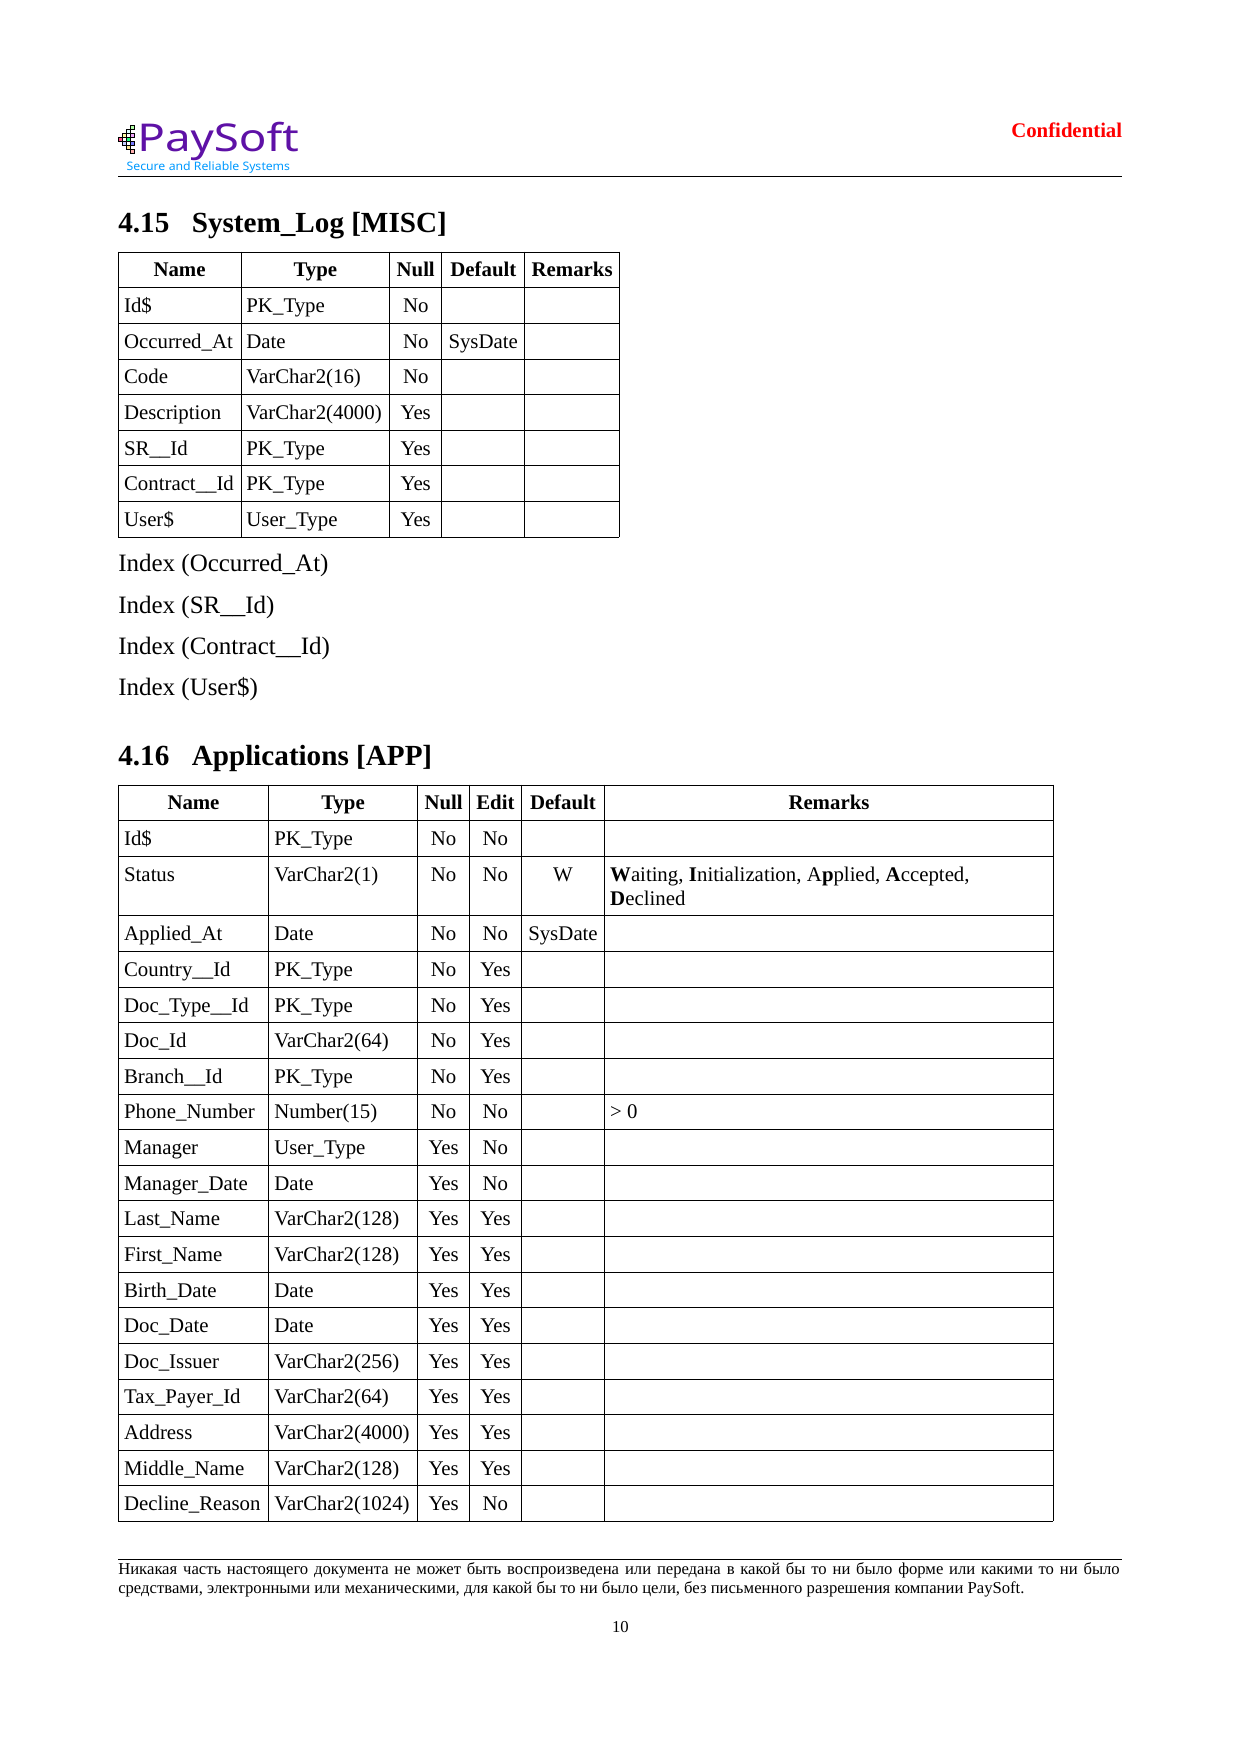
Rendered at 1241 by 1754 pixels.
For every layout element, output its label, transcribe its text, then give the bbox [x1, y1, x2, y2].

table_cell No [470, 857, 521, 915]
table_cell User_Type [269, 1130, 417, 1165]
table_cell [442, 288, 524, 323]
table_cell User_Type [242, 502, 389, 537]
table_cell Date [269, 1308, 417, 1343]
table_cell [522, 1095, 604, 1129]
table_cell No [418, 857, 469, 915]
table_cell Yes [470, 1308, 521, 1343]
table_cell No [390, 360, 441, 394]
table_cell No [470, 1166, 521, 1200]
table_cell Yes [470, 988, 521, 1022]
table_cell Last_Name [119, 1201, 268, 1236]
table_cell [522, 1308, 604, 1343]
table_cell Code [119, 360, 241, 394]
table_cell [525, 324, 619, 358]
table_cell Phone_Number [119, 1095, 268, 1129]
table_header Default [442, 253, 524, 287]
text Index (SR__Id) [118, 590, 1122, 618]
table_cell No [470, 1095, 521, 1129]
table_cell No [418, 988, 469, 1022]
table_cell VarChar2(128) [269, 1201, 417, 1236]
table_cell Date [269, 1166, 417, 1200]
table_cell [605, 1059, 1053, 1093]
table_cell [522, 988, 604, 1022]
table_cell No [470, 916, 521, 951]
table_cell Date [242, 324, 389, 358]
table_cell [525, 502, 619, 537]
table_cell Manager [119, 1130, 268, 1165]
table_cell [605, 821, 1053, 856]
table_cell [442, 360, 524, 394]
table_cell [525, 466, 619, 501]
subtitle Applications [APP] [118, 738, 1122, 772]
table_header Null [390, 253, 441, 287]
table_cell [522, 1023, 604, 1058]
table_cell Description [119, 395, 241, 430]
table_cell Waiting, Initialization, Applied, Accepted, Declined [605, 857, 1053, 915]
table_cell [605, 1201, 1053, 1236]
table_cell Decline_Reason [119, 1486, 268, 1521]
table_cell Yes [390, 431, 441, 465]
table_cell Yes [390, 466, 441, 501]
table_cell [525, 288, 619, 323]
table_cell [525, 360, 619, 394]
table_cell No [390, 324, 441, 358]
table_cell Doc_Type__Id [119, 988, 268, 1022]
table_cell [442, 395, 524, 430]
table_header Name [119, 253, 241, 287]
table_cell [522, 952, 604, 987]
table_cell [605, 1308, 1053, 1343]
table_cell Yes [418, 1166, 469, 1200]
text Index (Contract__Id) [118, 631, 1122, 660]
table_cell [605, 1451, 1053, 1485]
table_cell [442, 431, 524, 465]
table_header Type [269, 786, 417, 820]
table_cell Yes [470, 952, 521, 987]
table_cell Contract__Id [119, 466, 241, 501]
table_cell Doc_Id [119, 1023, 268, 1058]
table_cell No [470, 821, 521, 856]
table_cell No [418, 952, 469, 987]
table_header Name [119, 786, 268, 820]
table_cell [605, 1273, 1053, 1307]
table_cell > 0 [605, 1095, 1053, 1129]
table_cell [605, 1344, 1053, 1378]
table_cell Yes [470, 1273, 521, 1307]
table_cell No [470, 1486, 521, 1521]
table_cell VarChar2(1) [269, 857, 417, 915]
table_cell PK_Type [269, 988, 417, 1022]
table_cell Doc_Issuer [119, 1344, 268, 1378]
table_cell SR__Id [119, 431, 241, 465]
table_cell Yes [418, 1380, 469, 1414]
table_cell [605, 952, 1053, 987]
table_cell Yes [418, 1308, 469, 1343]
table_cell SysDate [522, 916, 604, 951]
text Index (Occurred_At) [118, 548, 1122, 577]
table_cell User$ [119, 502, 241, 537]
table_cell [522, 1486, 604, 1521]
table_cell [605, 916, 1053, 951]
table_cell Middle_Name [119, 1451, 268, 1485]
table_cell Doc_Date [119, 1308, 268, 1343]
table_cell Number(15) [269, 1095, 417, 1129]
table_cell No [470, 1130, 521, 1165]
table_cell SysDate [442, 324, 524, 358]
table_cell [605, 988, 1053, 1022]
table_cell Yes [470, 1344, 521, 1378]
table_cell Yes [418, 1273, 469, 1307]
table_cell Id$ [119, 288, 241, 323]
table_cell [522, 1201, 604, 1236]
table_cell PK_Type [242, 431, 389, 465]
table_cell VarChar2(128) [269, 1451, 417, 1485]
table_cell [605, 1130, 1053, 1165]
table_cell Address [119, 1415, 268, 1450]
table_header Null [418, 786, 469, 820]
table_cell VarChar2(256) [269, 1344, 417, 1378]
table_cell Yes [470, 1380, 521, 1414]
table_cell Yes [418, 1130, 469, 1165]
table_cell Branch__Id [119, 1059, 268, 1093]
table_cell Applied_At [119, 916, 268, 951]
table_cell Yes [418, 1486, 469, 1521]
table_cell No [390, 288, 441, 323]
table_cell No [418, 916, 469, 951]
table_cell PK_Type [242, 466, 389, 501]
table_cell Yes [390, 395, 441, 430]
table_cell Yes [470, 1451, 521, 1485]
table_cell [605, 1486, 1053, 1521]
table_cell Id$ [119, 821, 268, 856]
table_header Remarks [525, 253, 619, 287]
table_cell PK_Type [269, 821, 417, 856]
table_cell [522, 1415, 604, 1450]
table_cell [605, 1237, 1053, 1272]
table_cell [525, 431, 619, 465]
table_cell VarChar2(64) [269, 1023, 417, 1058]
table_cell [522, 821, 604, 856]
table_cell First_Name [119, 1237, 268, 1272]
table_cell Manager_Date [119, 1166, 268, 1200]
table_cell Birth_Date [119, 1273, 268, 1307]
table_cell VarChar2(16) [242, 360, 389, 394]
table_cell VarChar2(4000) [269, 1415, 417, 1450]
table_header Edit [470, 786, 521, 820]
table_cell Date [269, 1273, 417, 1307]
table_cell [605, 1023, 1053, 1058]
table_cell [442, 466, 524, 501]
table_cell Country__Id [119, 952, 268, 987]
subtitle System_Log [MISC] [118, 206, 1122, 239]
text Index (User$) [118, 672, 1122, 701]
table_cell VarChar2(1024) [269, 1486, 417, 1521]
table_cell [605, 1415, 1053, 1450]
table_cell [605, 1166, 1053, 1200]
table_cell [522, 1380, 604, 1414]
table_cell VarChar2(64) [269, 1380, 417, 1414]
table_cell Tax_Payer_Id [119, 1380, 268, 1414]
table_cell [522, 1451, 604, 1485]
table_cell No [418, 1059, 469, 1093]
table_cell PK_Type [242, 288, 389, 323]
table_cell [525, 395, 619, 430]
table_cell PK_Type [269, 1059, 417, 1093]
table_cell [522, 1166, 604, 1200]
table_cell [442, 502, 524, 537]
table_cell [522, 1344, 604, 1378]
table_cell [522, 1273, 604, 1307]
table_cell VarChar2(128) [269, 1237, 417, 1272]
table_cell Status [119, 857, 268, 915]
table_cell No [418, 821, 469, 856]
table_header Type [242, 253, 389, 287]
table_cell [522, 1237, 604, 1272]
table_cell W [522, 857, 604, 915]
table_cell Yes [390, 502, 441, 537]
table_cell [522, 1059, 604, 1093]
table_cell Yes [470, 1023, 521, 1058]
table_cell [522, 1130, 604, 1165]
table_header Default [522, 786, 604, 820]
table_cell [605, 1380, 1053, 1414]
table_cell Yes [418, 1415, 469, 1450]
table_cell Yes [418, 1344, 469, 1378]
table_cell Yes [470, 1415, 521, 1450]
table_cell Yes [470, 1201, 521, 1236]
table_cell VarChar2(4000) [242, 395, 389, 430]
table_cell Yes [418, 1237, 469, 1272]
table_cell Yes [470, 1237, 521, 1272]
table_cell Date [269, 916, 417, 951]
table_cell Occurred_At [119, 324, 241, 358]
table_cell No [418, 1095, 469, 1129]
table_cell No [418, 1023, 469, 1058]
table_cell Yes [470, 1059, 521, 1093]
table_header Remarks [605, 786, 1053, 820]
table_cell Yes [418, 1201, 469, 1236]
table_cell Yes [418, 1451, 469, 1485]
table_cell PK_Type [269, 952, 417, 987]
